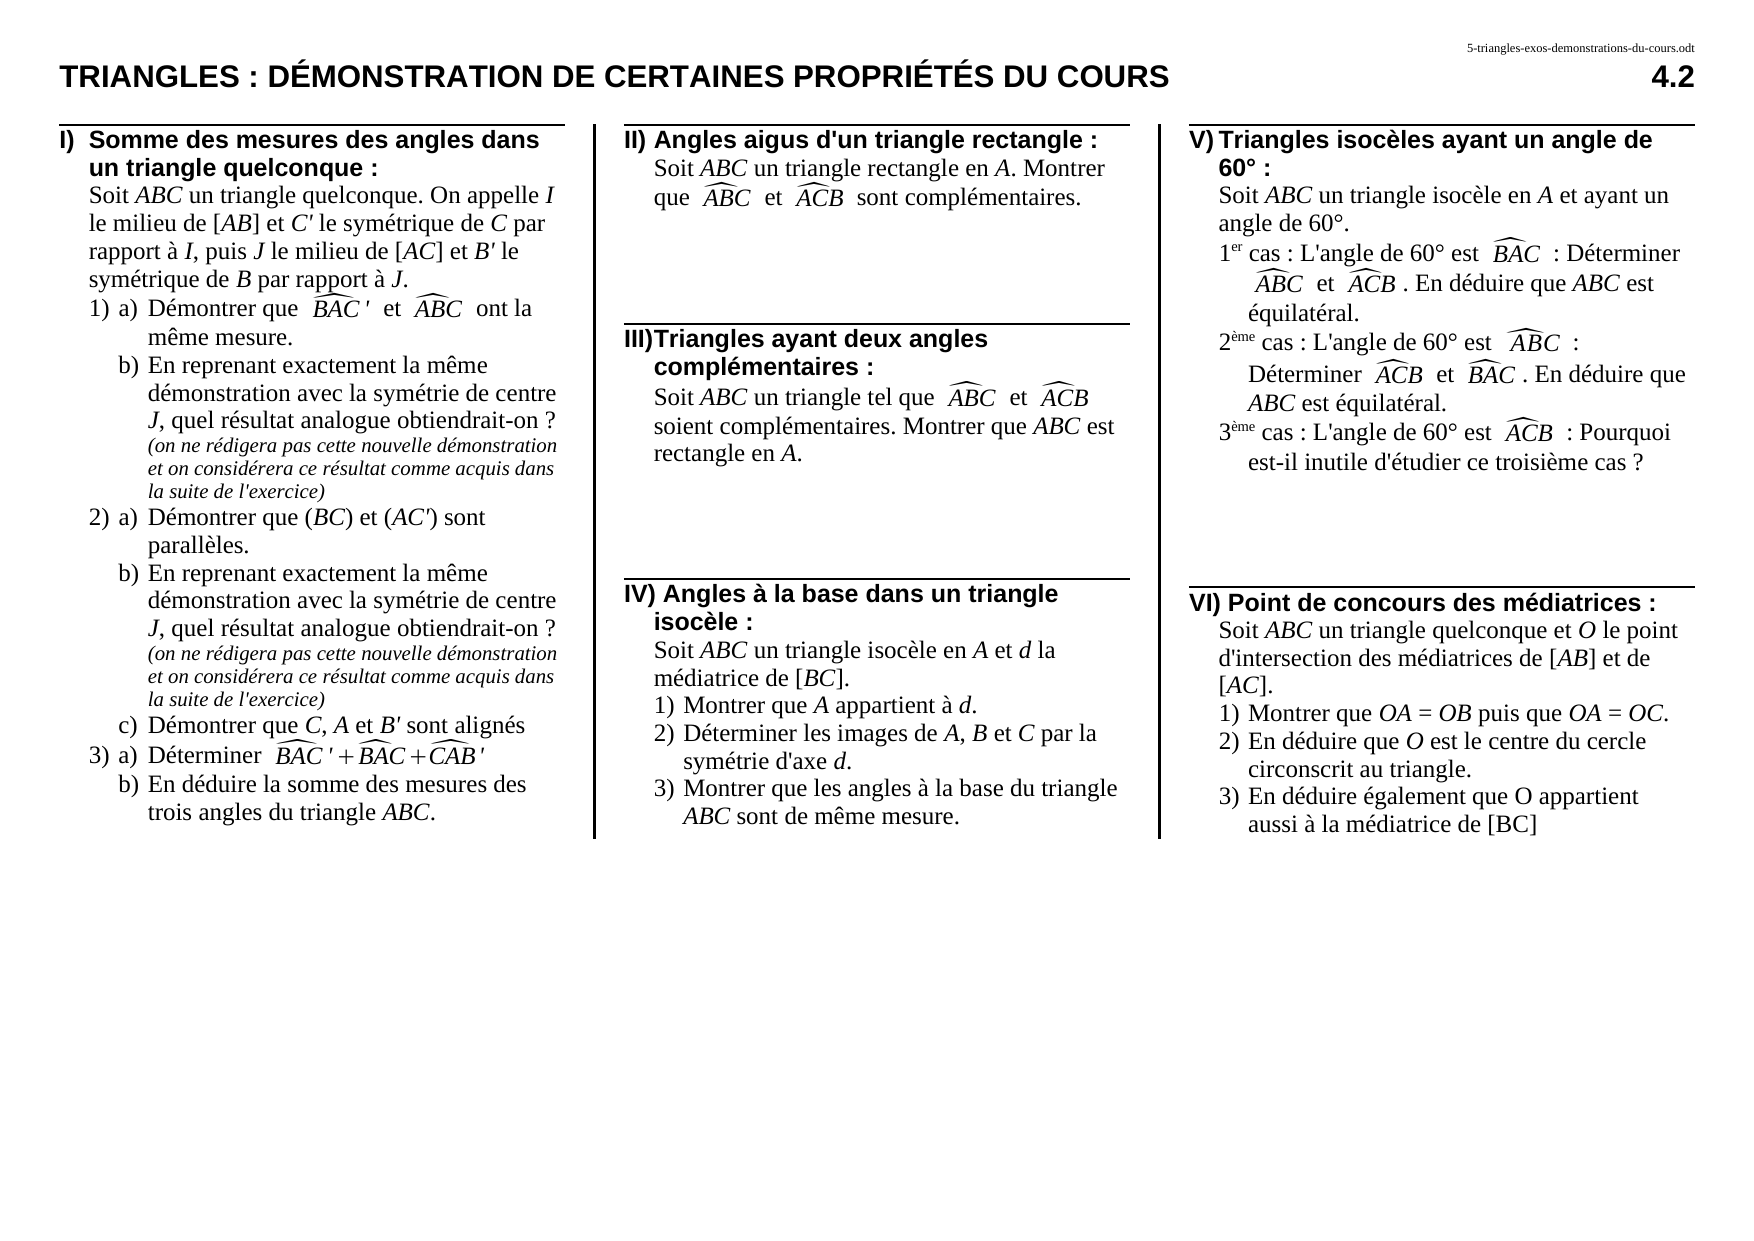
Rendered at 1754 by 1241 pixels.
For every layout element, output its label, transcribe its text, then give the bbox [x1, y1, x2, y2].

text V) Triangles isocèles ayant un angle de 60° : Soit ABC un triangle isocèle en A et ayant un angle de 60°. [1189, 126, 1695, 237]
text 2) a) Démontrer que (BC) et (AC') sont parallèles. [88, 503, 565, 559]
text 2ème cas : L'angle de 60° est : Déterminer et . En déduire que ABC est équilatéral. [1218, 326, 1695, 417]
text 3) Montrer que les angles à la base du triangle ABC sont de même mesure. [653, 774, 1130, 830]
text 2) Déterminer les images de A, B et C par la symétrie d'axe d. [653, 719, 1130, 774]
text 2) En déduire que O est le centre du cercle circonscrit au triangle. [1218, 727, 1695, 782]
text 1) Montrer que A appartient à d. [653, 691, 1130, 719]
text 1er cas : L'angle de 60° est : Déterminer et . En déduire que ABC est équilatéral. [1218, 237, 1695, 326]
text 3) a) Déterminer [89, 739, 565, 770]
text VI) Point de concours des médiatrices : Soit ABC un triangle quelconque et O le point d'intersection des médiatrices de [AB] et de [AC]. [1189, 588, 1695, 699]
text III) Triangles ayant deux angles complémentaires : Soit ABC un triangle tel que et soient complémentaires. Montrer que ABC est rectangle en A. [624, 325, 1130, 467]
text c) Démontrer que C, A et B' sont alignés [118, 711, 565, 739]
text TRIANGLES : démonstration DE CERTAINES Propriétés du cours 4.2 [59, 59, 1695, 94]
text I) Somme des mesures des angles dans un triangle quelconque : Soit ABC un triangle quelconque. On appelle I le milieu de [AB] et C' le symétrique de C par rapport à I, puis J le milieu de [AC] et B' le symétrique de B par rapport à J. [59, 126, 565, 292]
text b) En reprenant exactement la même démonstration avec la symétrie de centre J, quel résultat analogue obtiendrait-on ? (on ne rédigera pas cette nouvelle démonstration et on considérera ce résultat comme acquis dans la suite de l'exercice) [118, 559, 565, 711]
text b) En reprenant exactement la même démonstration avec la symétrie de centre J, quel résultat analogue obtiendrait-on ? (on ne rédigera pas cette nouvelle démonstration et on considérera ce résultat comme acquis dans la suite de l'exercice) [118, 351, 565, 503]
text b) En déduire la somme des mesures des trois angles du triangle ABC. [118, 770, 565, 825]
text 3) En déduire également que O appartient aussi à la médiatrice de [BC] [1218, 782, 1695, 838]
text 1) a) Démontrer que et ont la même mesure. [88, 292, 565, 351]
text IV) Angles à la base dans un triangle isocèle : Soit ABC un triangle isocèle en A et d la médiatrice de [BC]. [624, 580, 1130, 691]
text II) Angles aigus d'un triangle rectangle : Soit ABC un triangle rectangle en A. Montrer que et sont complémentaires. [624, 126, 1130, 212]
text 3ème cas : L'angle de 60° est : Pourquoi est-il inutile d'étudier ce troisième cas ? [1218, 417, 1695, 475]
text 1) Montrer que OA = OB puis que OA = OC. [1218, 699, 1695, 727]
